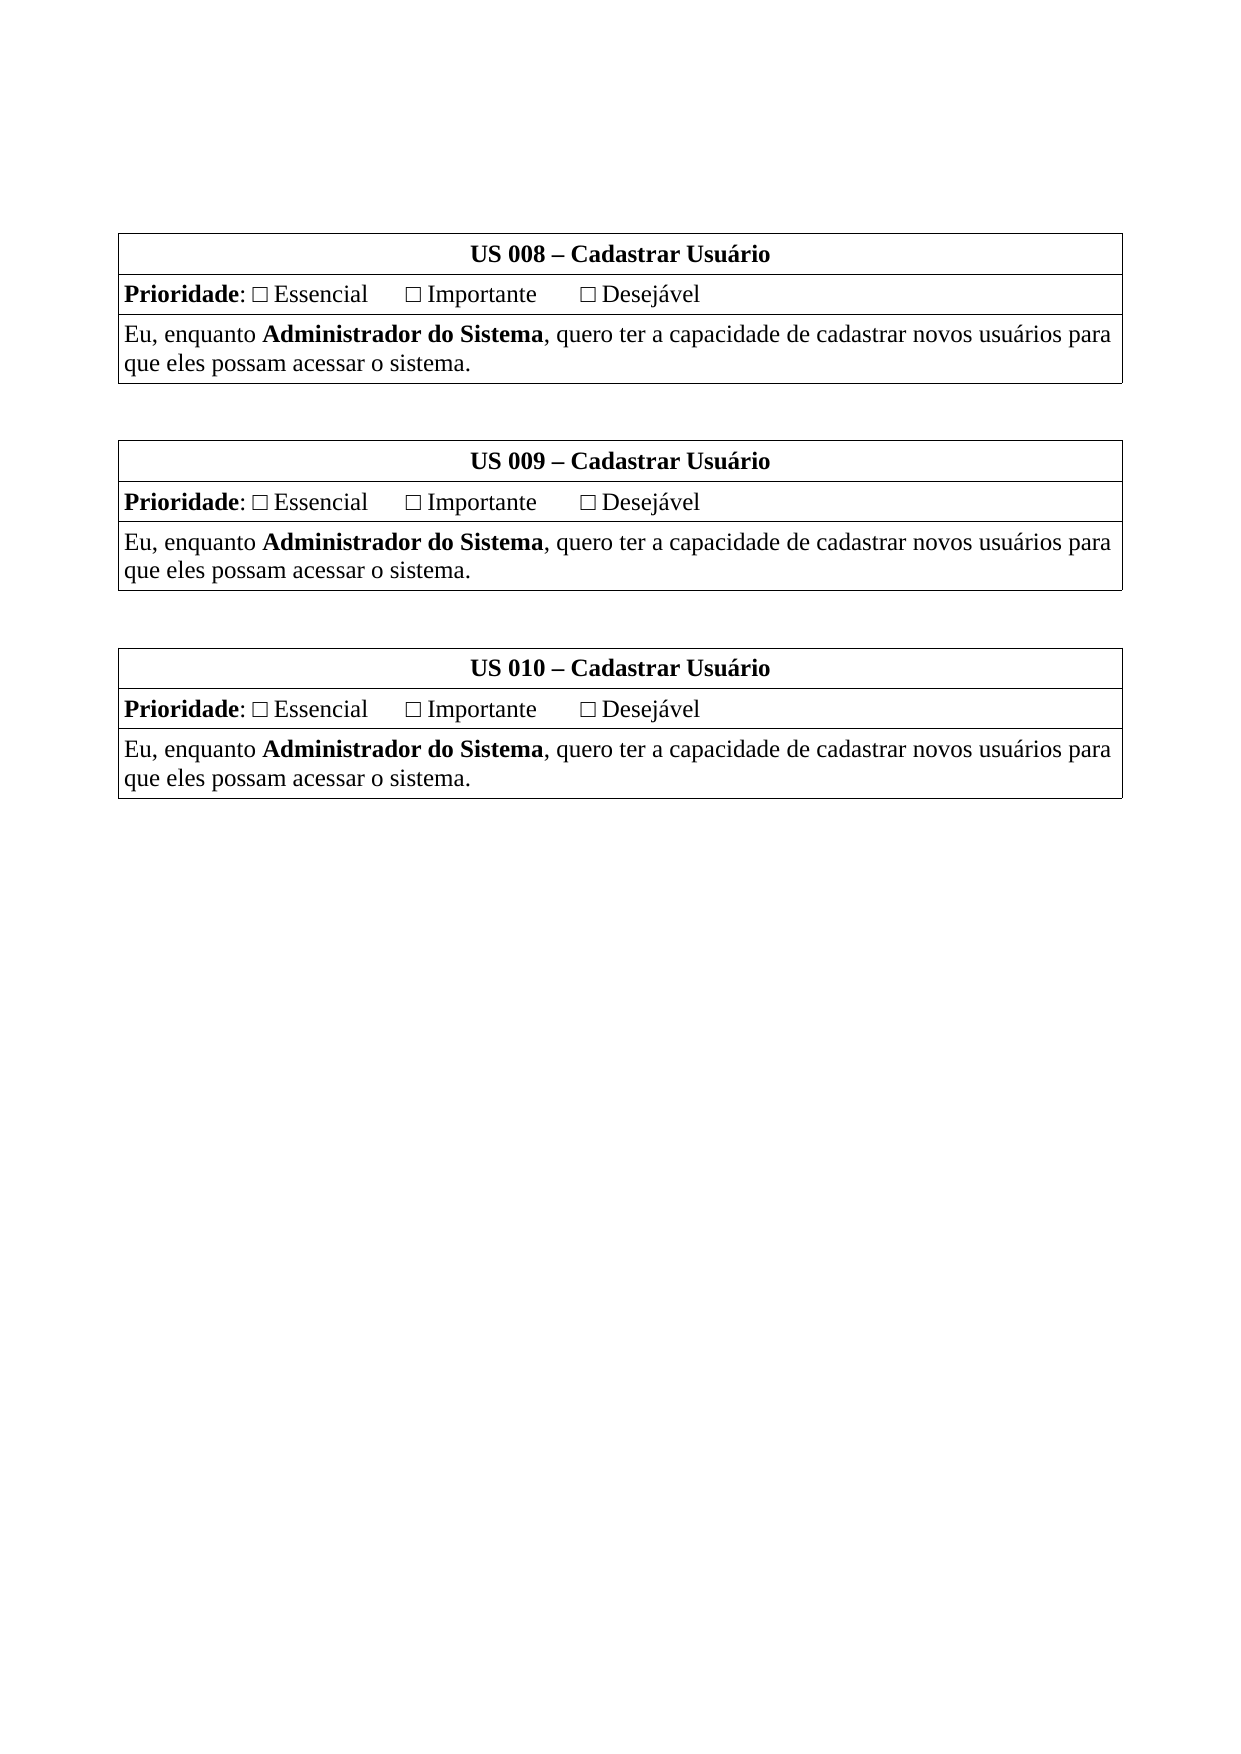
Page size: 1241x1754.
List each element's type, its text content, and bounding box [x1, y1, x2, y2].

table_header US 010 – Cadastrar Usuário [119, 649, 1122, 688]
table_cell Prioridade: □ Essencial □ Importante □ Desejável [119, 689, 1122, 728]
table_cell Eu, enquanto Administrador do Sistema, quero ter a capacidade de cadastrar novos usuários para que eles possam acessar o sistema. [119, 522, 1122, 590]
table_cell Eu, enquanto Administrador do Sistema, quero ter a capacidade de cadastrar novos usuários para que eles possam acessar o sistema. [119, 729, 1122, 797]
table_header US 009 – Cadastrar Usuário [119, 441, 1122, 481]
table_cell Eu, enquanto Administrador do Sistema, quero ter a capacidade de cadastrar novos usuários para que eles possam acessar o sistema. [119, 315, 1122, 383]
table_header US 008 – Cadastrar Usuário [119, 234, 1122, 273]
table_cell Prioridade: □ Essencial □ Importante □ Desejável [119, 482, 1122, 521]
table_cell Prioridade: □ Essencial □ Importante □ Desejável [119, 275, 1122, 314]
